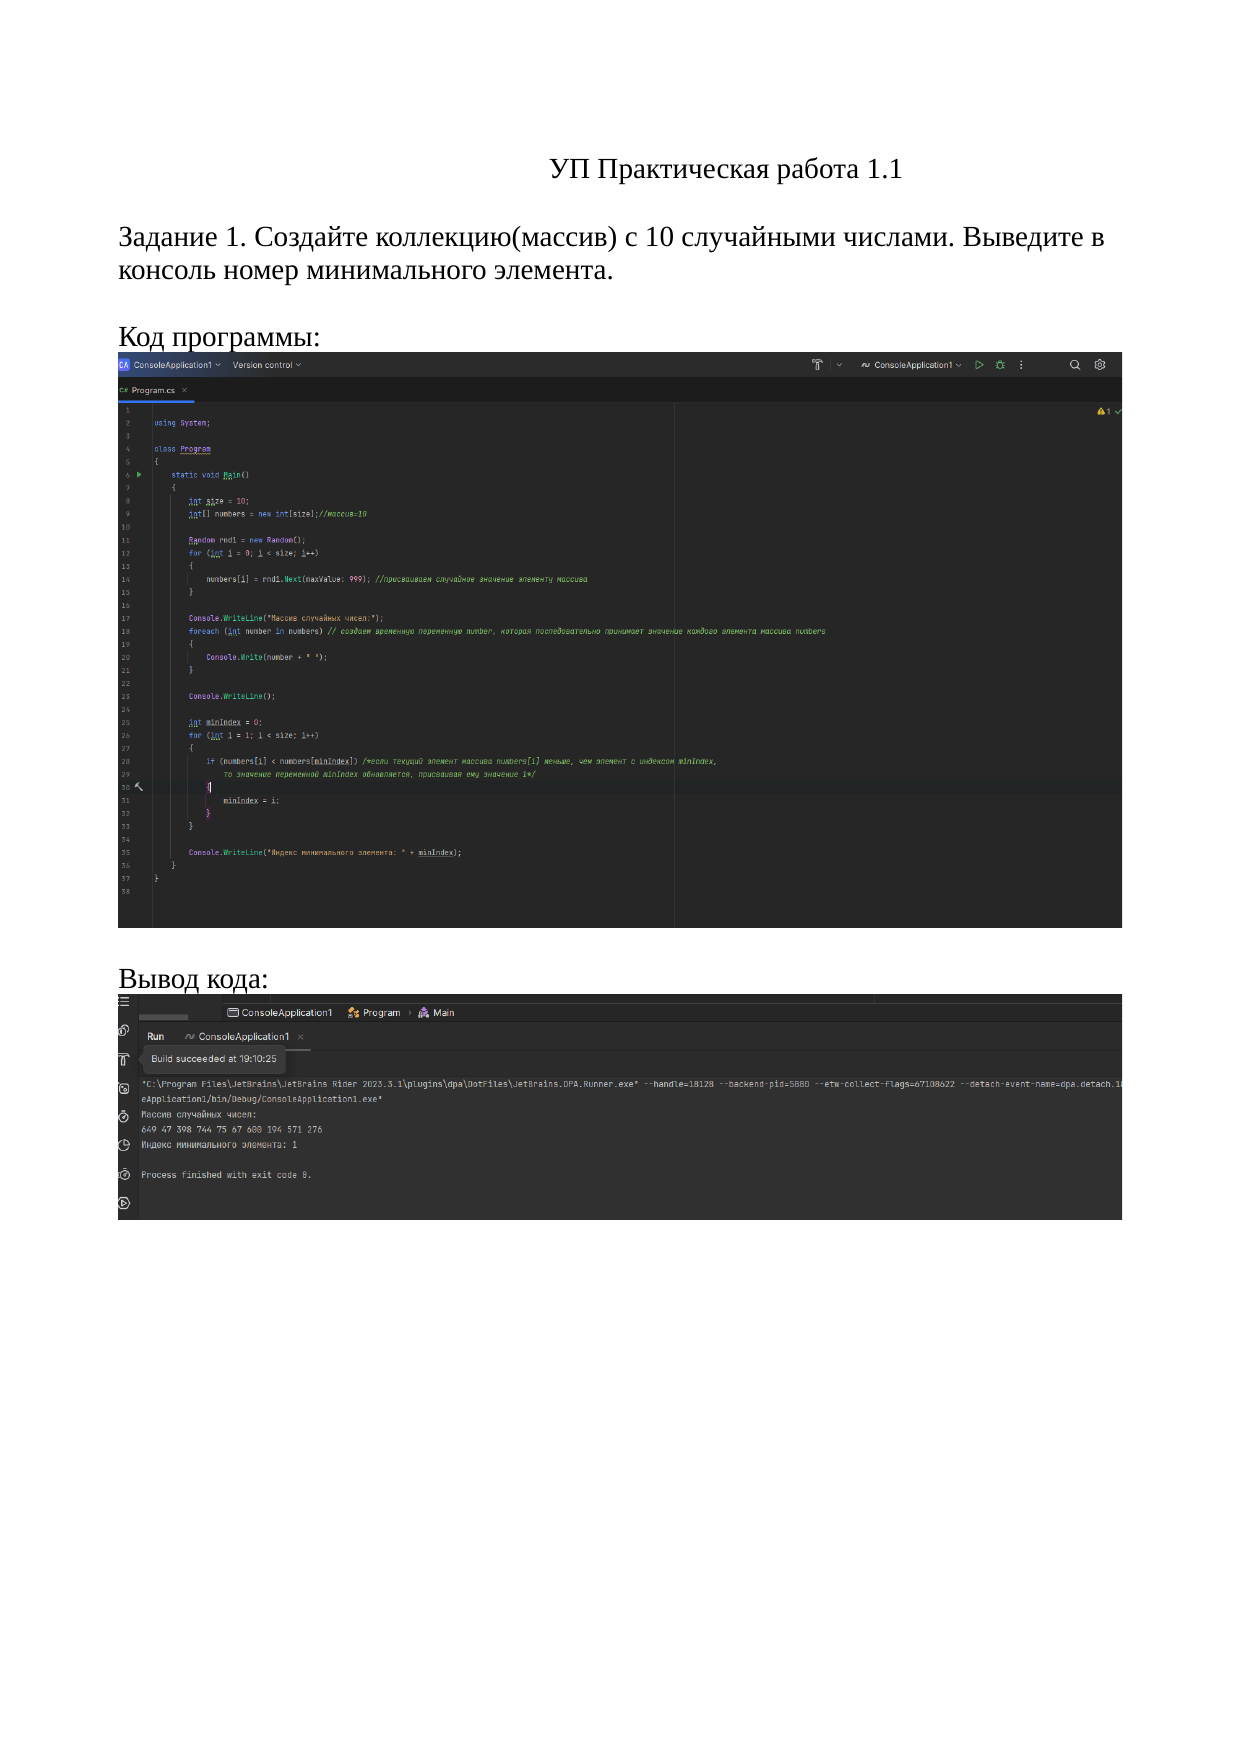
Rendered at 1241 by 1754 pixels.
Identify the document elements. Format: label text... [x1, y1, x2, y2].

picture [118, 994, 1123, 1220]
text УП Практическая работа 1.1 [118, 152, 1122, 185]
text Вывод кода: [118, 961, 1122, 994]
picture [118, 352, 1123, 928]
text Код программы: [118, 319, 1122, 352]
text Задание 1. Создайте коллекцию(массив) с 10 случайными числами. Выведите в консоль номер минимального элемента. [118, 219, 1122, 286]
